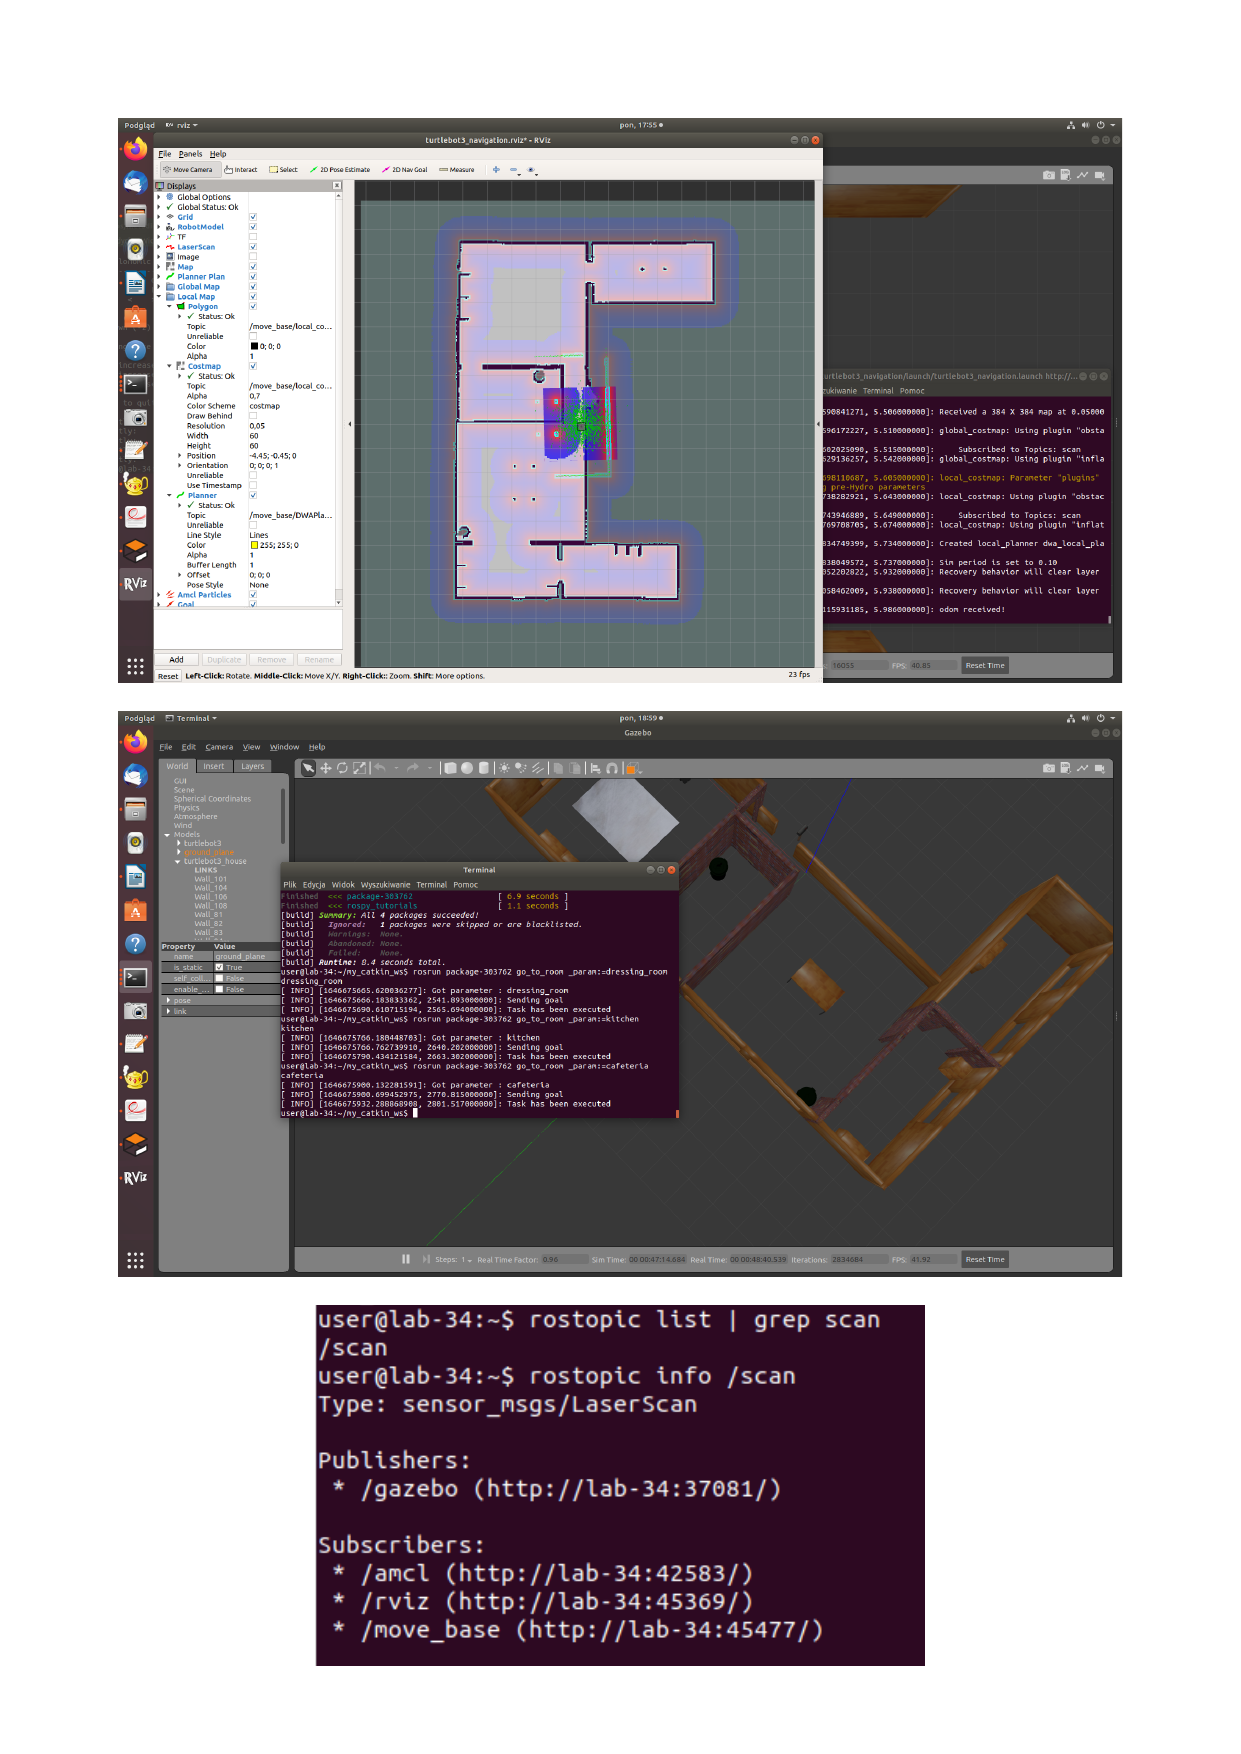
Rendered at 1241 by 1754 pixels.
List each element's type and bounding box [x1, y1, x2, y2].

picture [118, 711, 1123, 1277]
picture [315, 1305, 925, 1666]
picture [118, 118, 1123, 683]
